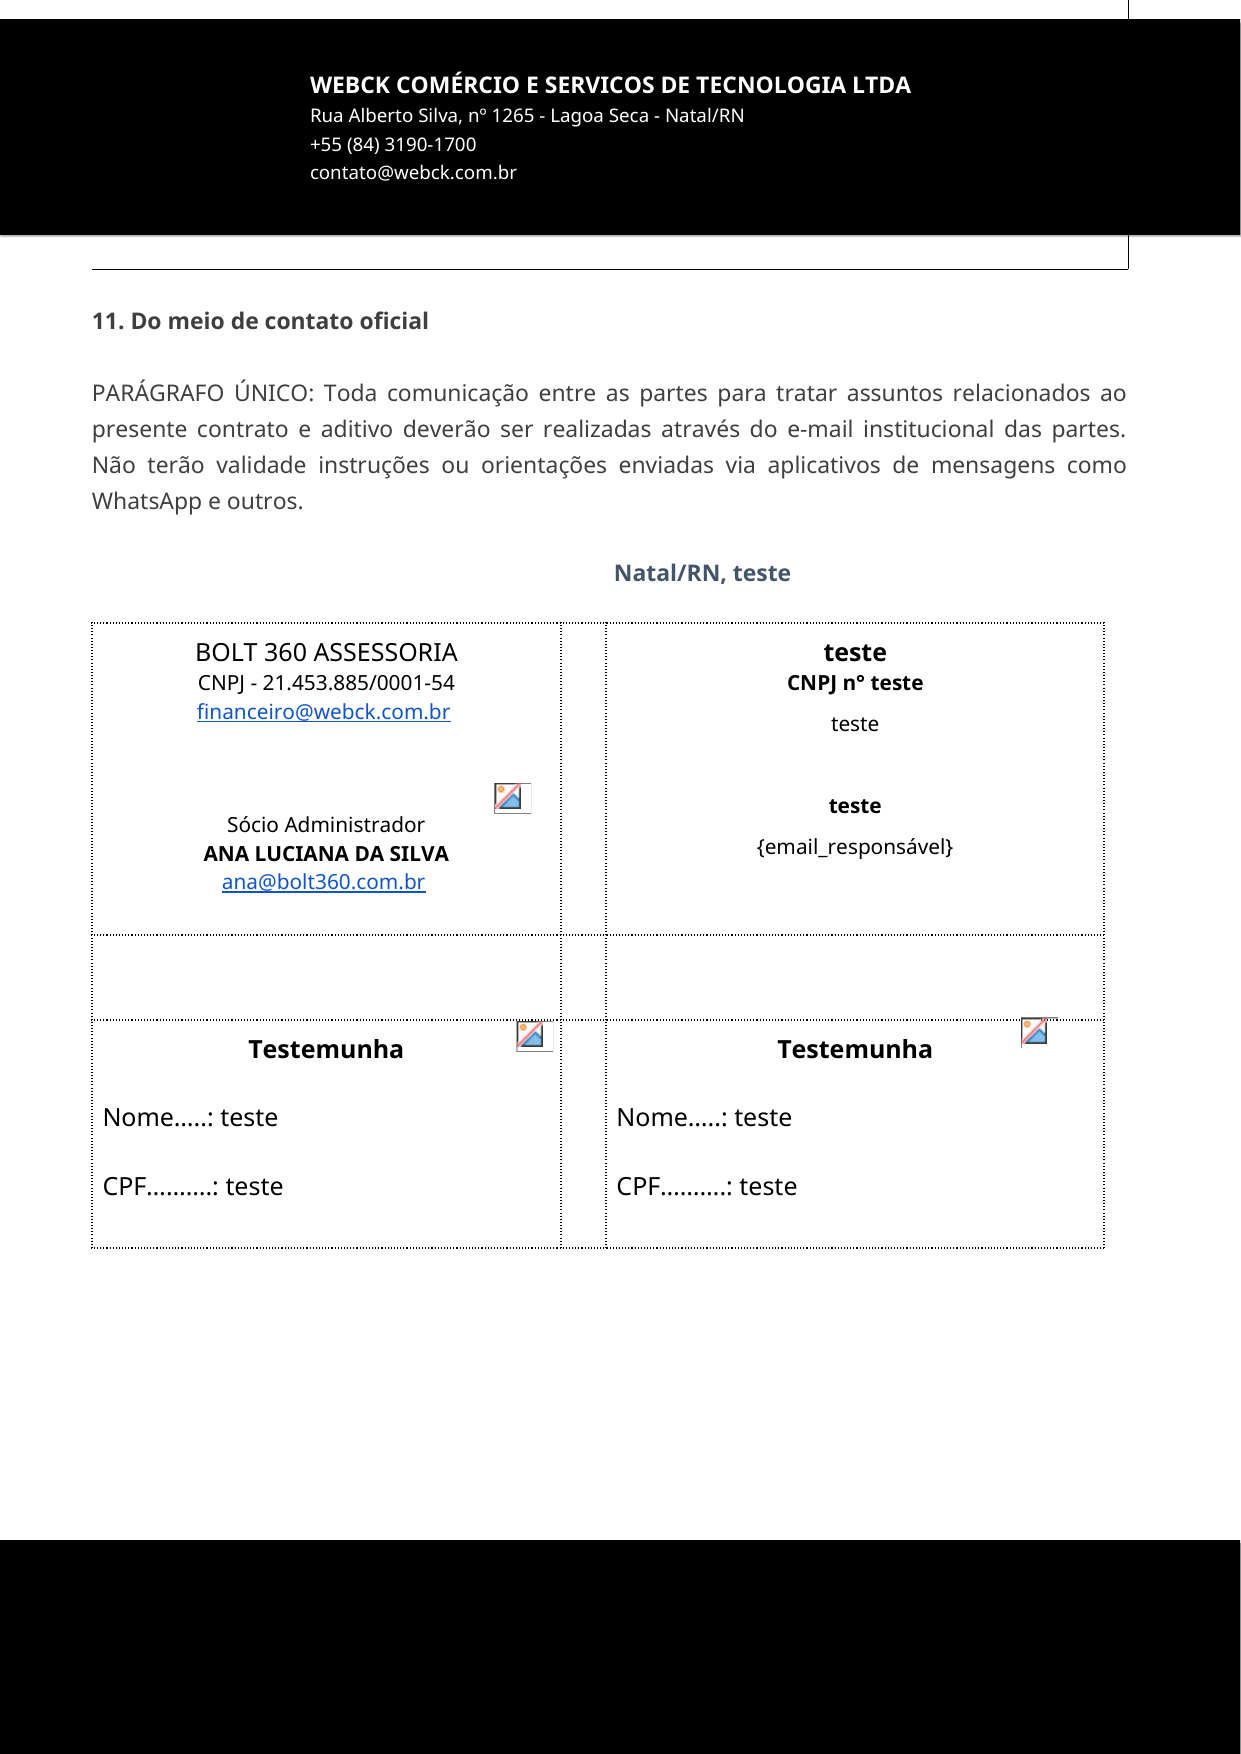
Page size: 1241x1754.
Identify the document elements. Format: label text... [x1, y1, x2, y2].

text 11. Do meio de contato oficial [92, 305, 1128, 336]
table_header BOLT 360 ASSESSORIA CNPJ - 21.453.885/0001-54 financeiro@webck.com.br Sócio Administrador ANA LUCIANA DA SILVA ana@bolt360.com.br [92, 622, 561, 934]
text Natal/RN, teste [608, 557, 1128, 588]
table_cell [92, 934, 561, 1019]
text PARÁGRAFO ÚNICO: Toda comunicação entre as partes para tratar assuntos relacionados ao presente contrato e aditivo deverão ser realizadas através do e-mail institucional das partes. Não terão validade instruções ou orientações enviadas via aplicativos de mensagens como WhatsApp e outros. [92, 377, 1128, 516]
table_cell [561, 934, 606, 1019]
table_cell Testemunha Nome…..: teste CPF……….: teste [606, 1019, 1104, 1247]
table_cell [606, 934, 1104, 1019]
table_cell [561, 1019, 606, 1247]
table_cell Testemunha Nome…..: teste CPF……….: teste [92, 1019, 561, 1247]
table_header [561, 622, 606, 934]
table_header teste CNPJ n° teste teste teste {email_responsável} [606, 622, 1104, 934]
